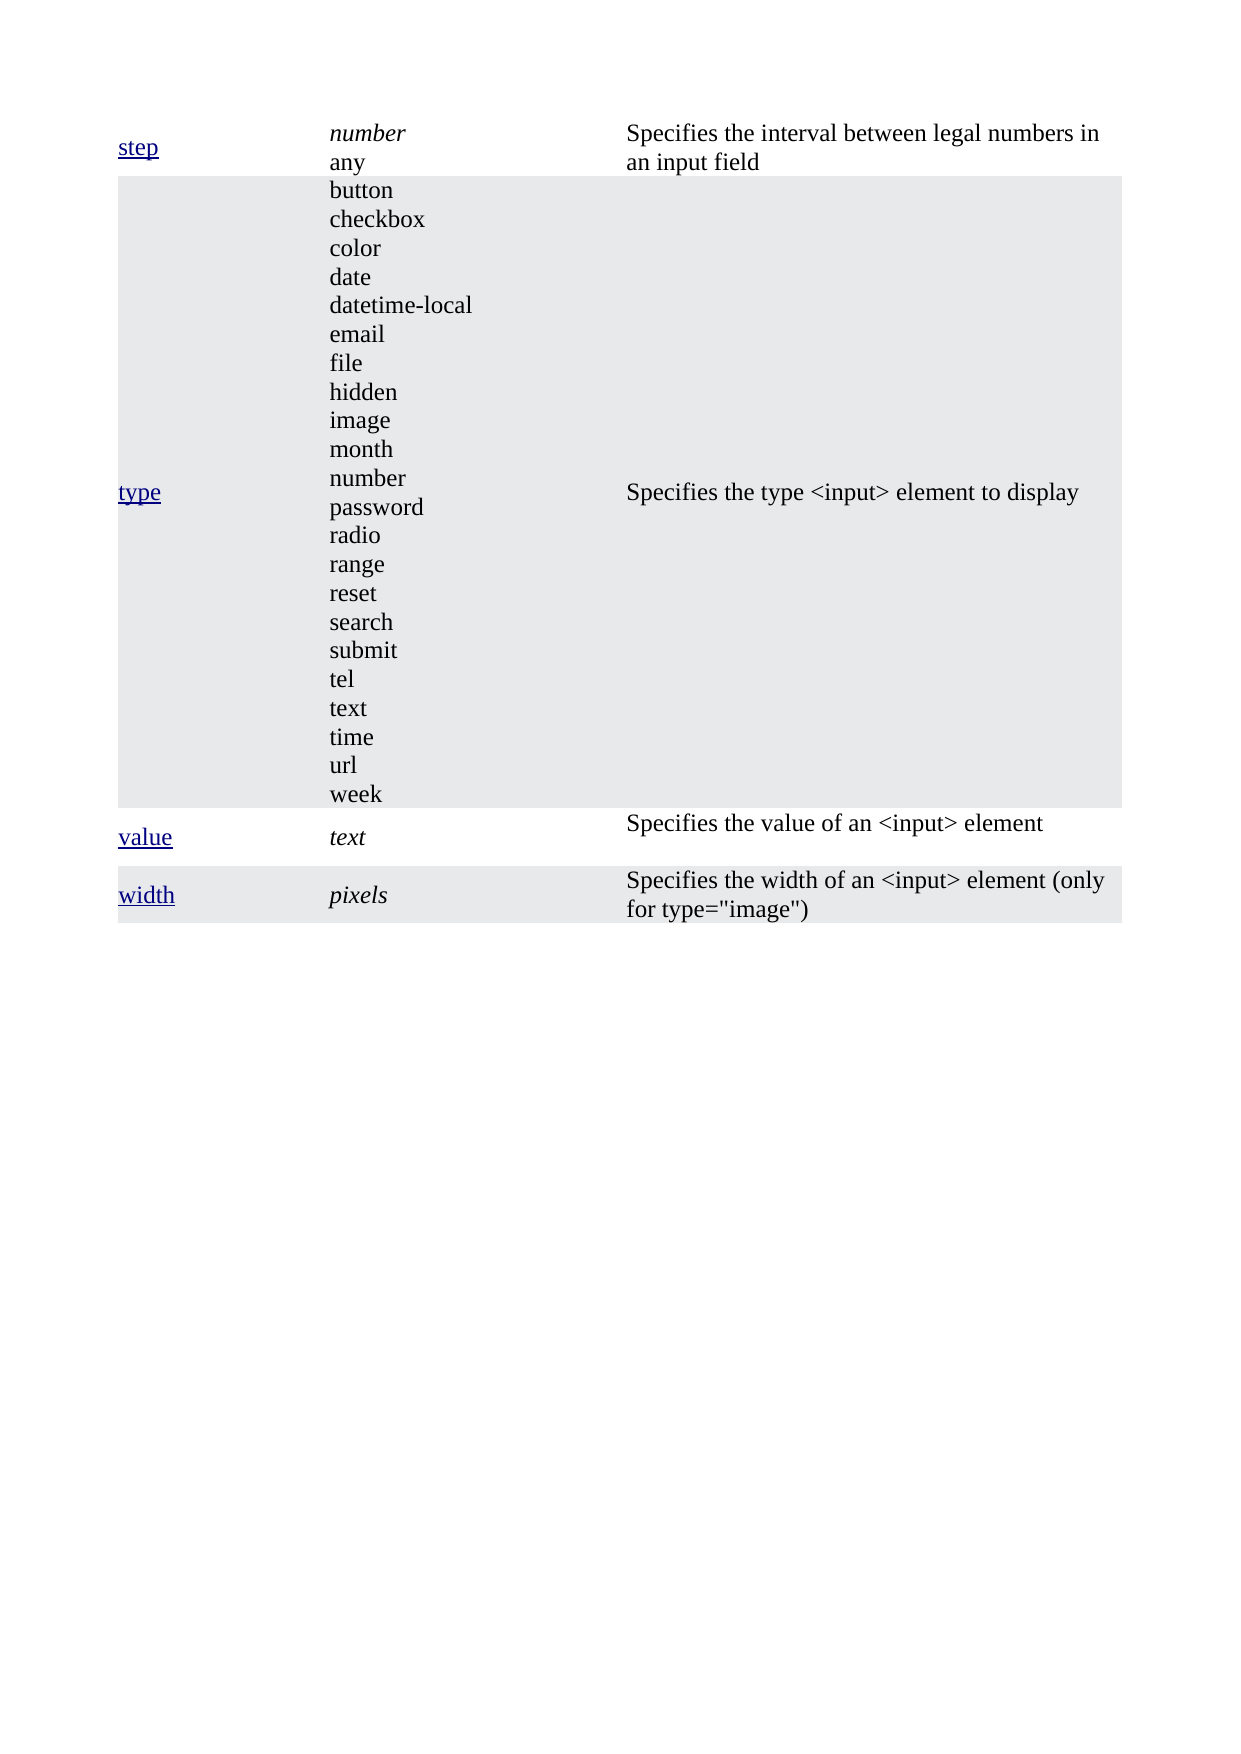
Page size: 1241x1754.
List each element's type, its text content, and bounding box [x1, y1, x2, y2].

table_cell button checkbox color date datetime-local email file hidden image month number password radio range reset search submit tel text time url week [329, 176, 626, 808]
table_cell Specifies the value of an <input> element [626, 808, 1122, 866]
table_cell type [118, 176, 329, 808]
table_cell pixels [329, 866, 626, 923]
table_cell Specifies the interval between legal numbers in an input field [626, 118, 1122, 176]
table_cell value [118, 808, 329, 866]
table_cell Specifies the type <input> element to display [626, 176, 1122, 808]
table_cell width [118, 866, 329, 923]
table_cell number any [329, 118, 626, 176]
table_cell text [329, 808, 626, 866]
table_cell step [118, 118, 329, 176]
table_cell Specifies the width of an <input> element (only for type="image") [626, 866, 1122, 923]
